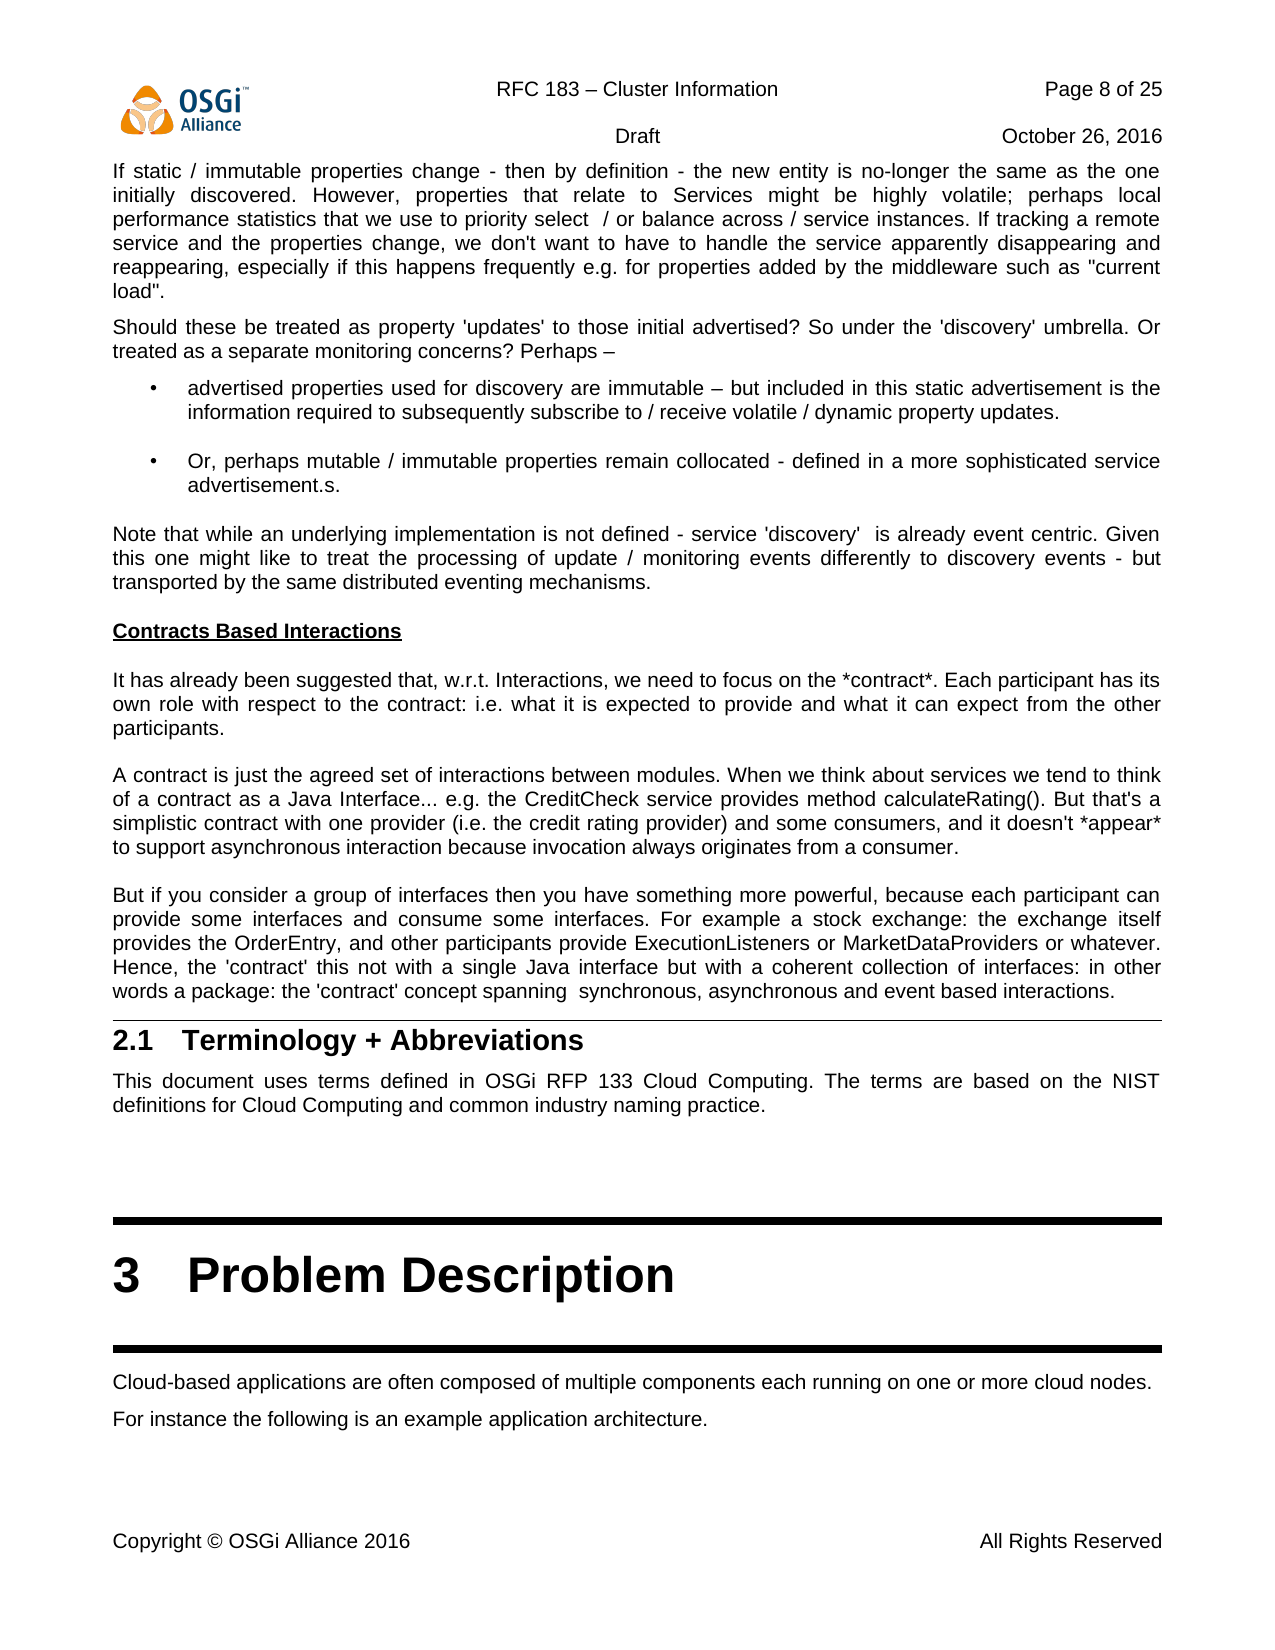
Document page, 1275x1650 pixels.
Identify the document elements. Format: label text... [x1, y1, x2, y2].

list advertised properties used for discovery are immutable – but included in this static advertisement is the information required to subsequently subscribe to / receive volatile / dynamic property updates. [150, 376, 1162, 424]
text For instance the following is an example application architecture. [112, 1406, 1162, 1430]
text This document uses terms defined in OSGi RFP 133 Cloud Computing. The terms are based on the NIST definitions for Cloud Computing and common industry naming practice. [112, 1069, 1162, 1117]
picture [113, 78, 257, 142]
text Should these be treated as property 'updates' to those initial advertised? So under the 'discovery' umbrella. Or treated as a separate monitoring concerns? Perhaps – [112, 315, 1162, 363]
text If static / immutable properties change - then by definition - the new entity is no-longer the same as the one initially discovered. However, properties that relate to Services might be highly volatile; perhaps local performance statistics that we use to priority select / or balance across / service instances. If tracking a remote service and the properties change, we don't want to have to handle the service apparently disappearing and reappearing, especially if this happens frequently e.g. for properties added by the middleware such as "current load". [112, 159, 1162, 303]
text It has already been suggested that, w.r.t. Interactions, we need to focus on the *contract*. Each participant has its own role with respect to the contract: i.e. what it is expected to provide and what it can expect from the other participants. [112, 667, 1162, 739]
subtitle Terminology + Abbreviations [112, 1021, 1162, 1056]
text Note that while an underlying implementation is not defined - service 'discovery' is already event centric. Given this one might like to treat the processing of update / monitoring events differently to discovery events - but transported by the same distributed eventing mechanisms. [112, 522, 1162, 593]
text Cloud-based applications are often composed of multiple components each running on one or more cloud nodes. [112, 1370, 1162, 1394]
text A contract is just the agreed set of interactions between modules. When we think about services we tend to think of a contract as a Java Interface... e.g. the CreditCheck service provides method calculateRating(). But that's a simplistic contract with one provider (i.e. the credit rating provider) and some consumers, and it doesn't *appear* to support asynchronous interaction because invocation always originates from a consumer. [112, 763, 1162, 859]
subtitle Problem Description [112, 1218, 1162, 1353]
text But if you consider a group of interfaces then you have something more powerful, because each participant can provide some interfaces and consume some interfaces. For example a stock exchange: the exchange itself provides the OrderEntry, and other participants provide ExecutionListeners or MarketDataProviders or whatever. Hence, the 'contract' this not with a single Java interface but with a coherent collection of interfaces: in other words a package: the 'contract' concept spanning synchronous, asynchronous and event based interactions. [112, 883, 1162, 1003]
text Contracts Based Interactions [112, 618, 1162, 642]
list Or, perhaps mutable / immutable properties remain collocated - defined in a more sophisticated service advertisement.s. [150, 449, 1162, 497]
